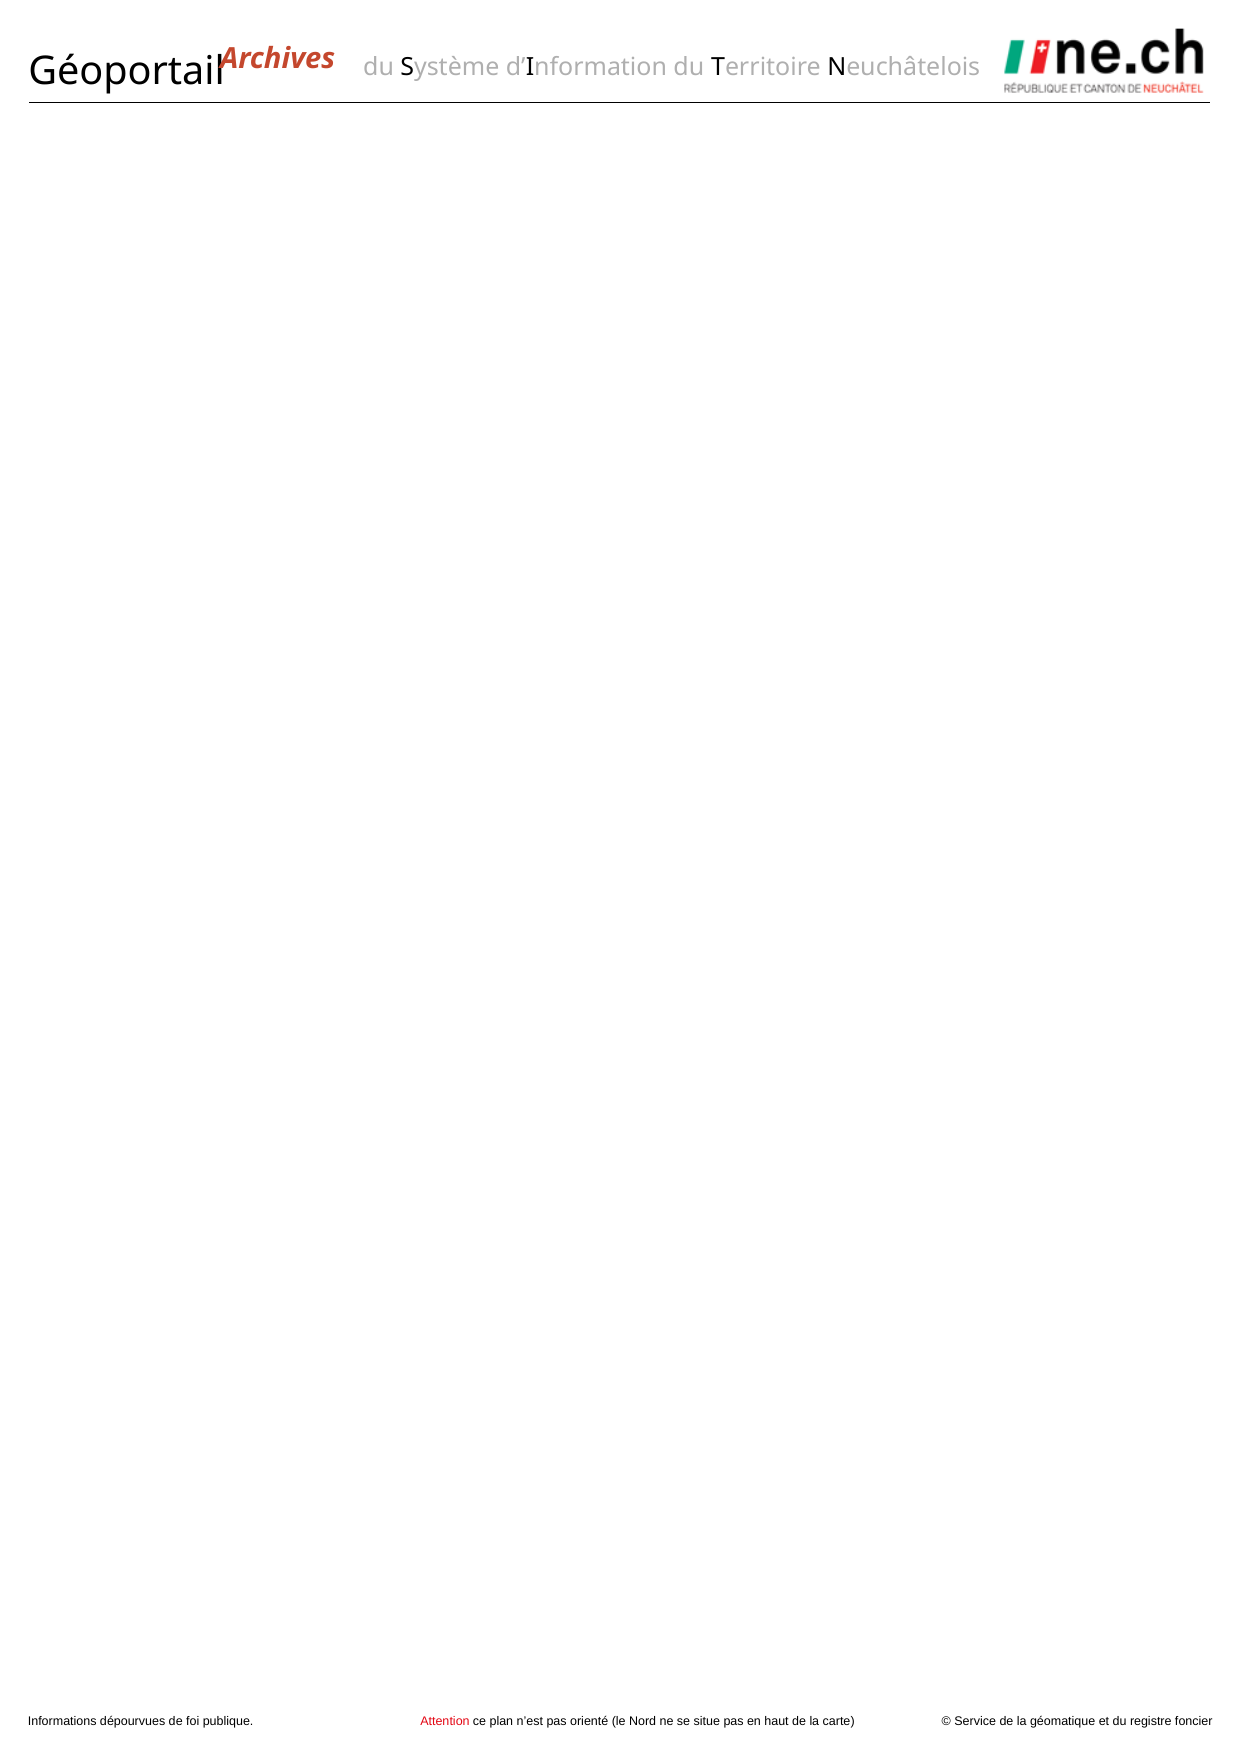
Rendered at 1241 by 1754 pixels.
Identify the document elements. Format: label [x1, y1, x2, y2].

picture [997, 25, 1207, 98]
